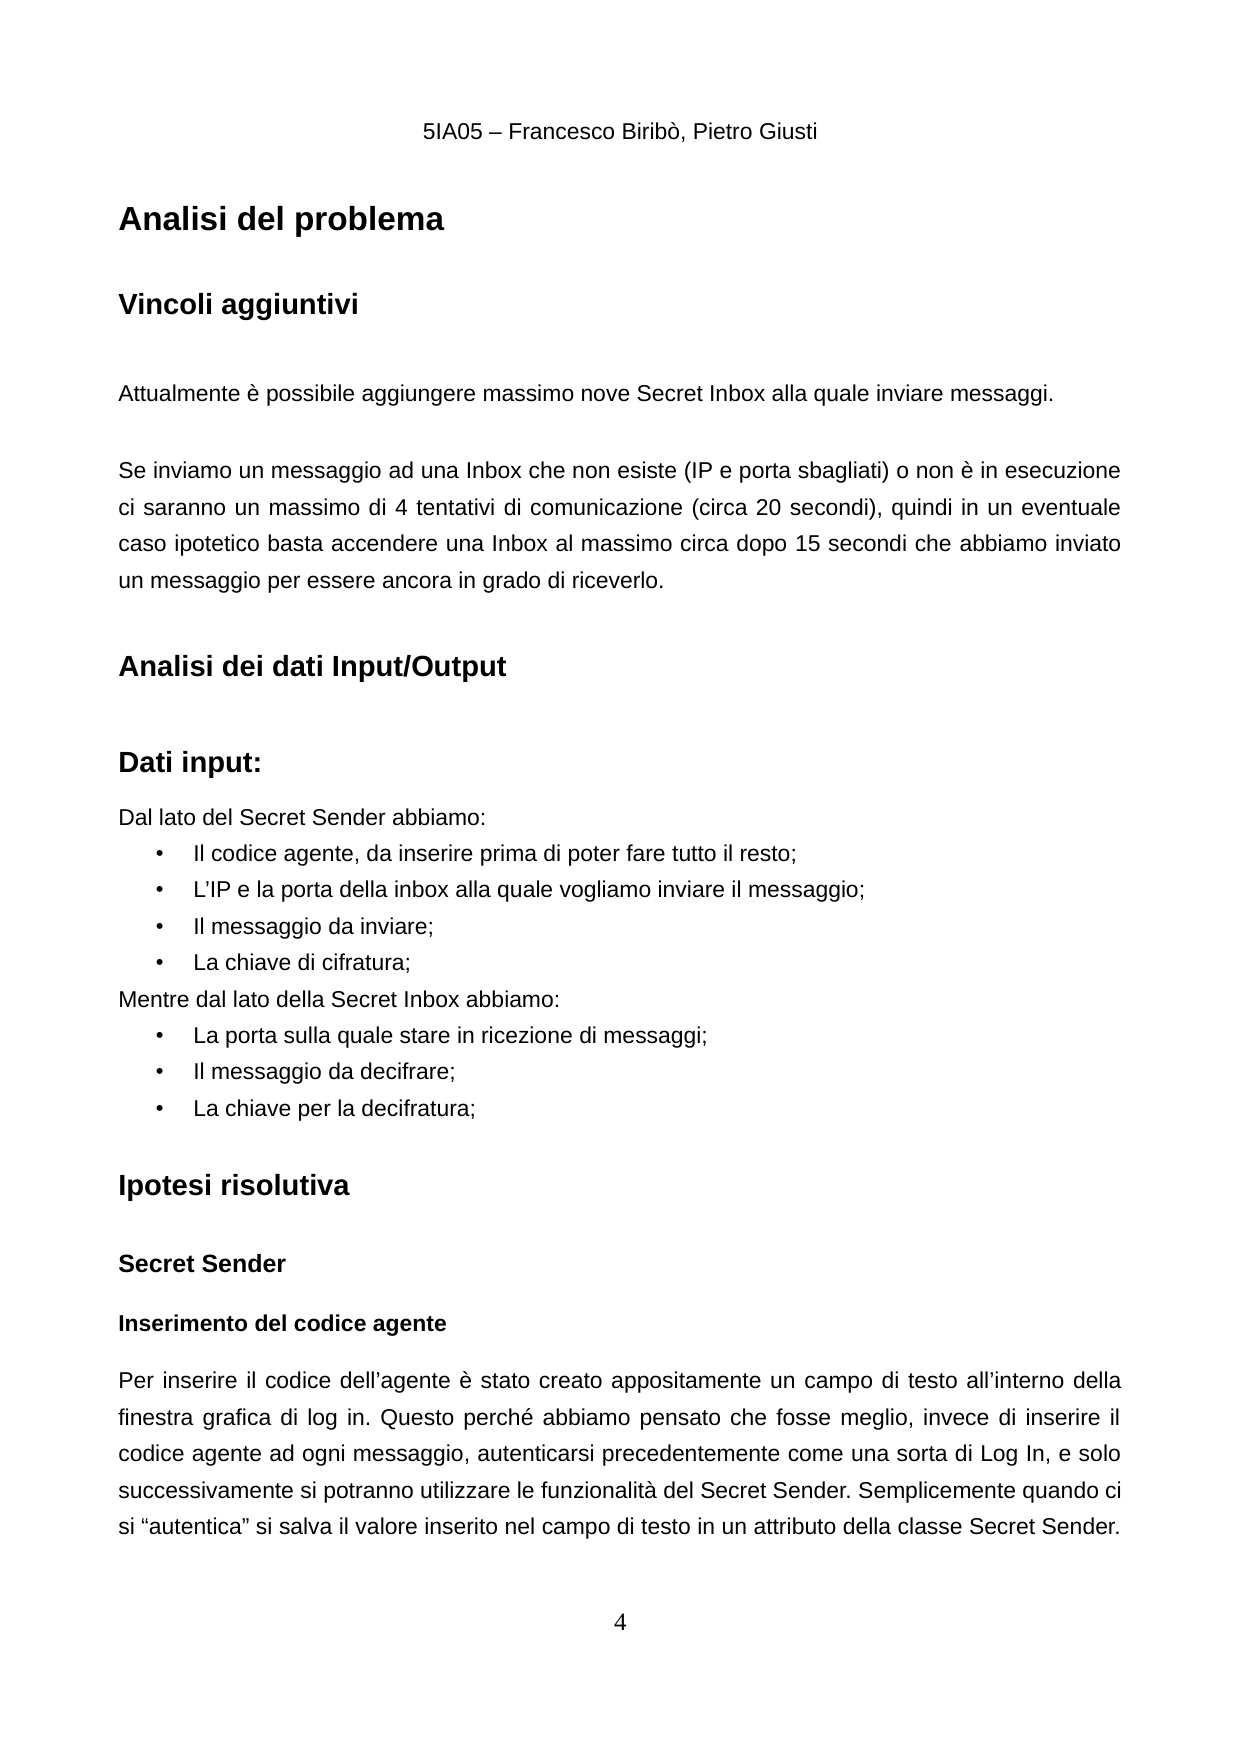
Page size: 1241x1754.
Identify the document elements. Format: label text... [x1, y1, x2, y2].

list La porta sulla quale stare in ricezione di messaggi; [156, 1022, 1122, 1048]
text Mentre dal lato della Secret Inbox abbiamo: [118, 986, 1122, 1012]
list La chiave per la decifratura; [156, 1094, 1122, 1121]
subtitle Analisi del problema [118, 199, 1122, 237]
subtitle Analisi dei dati Input/Output [118, 649, 1122, 682]
text Inserimento del codice agente [118, 1310, 1122, 1336]
list Il codice agente, da inserire prima di poter fare tutto il resto; [156, 840, 1122, 866]
subtitle Vincoli aggiuntivi [118, 287, 1122, 321]
list Il messaggio da decifrare; [156, 1058, 1122, 1084]
text Dal lato del Secret Sender abbiamo: [118, 804, 1122, 830]
text Dati input: [118, 745, 1122, 778]
text Per inserire il codice dell’agente è stato creato appositamente un campo di testo all’interno della finestra grafica di log in. Questo perché abbiamo pensato che fosse meglio, invece di inserire il codice agente ad ogni messaggio, autenticarsi precedentemente come una sorta di Log In, e solo successivamente si potranno utilizzare le funzionalità del Secret Sender. Semplicemente quando ci si “autentica” si salva il valore inserito nel campo di testo in un attributo della classe Secret Sender. [118, 1367, 1122, 1539]
subtitle Ipotesi risolutiva [118, 1168, 1122, 1202]
text Attualmente è possibile aggiungere massimo nove Secret Inbox alla quale inviare messaggi. [118, 379, 1122, 406]
list La chiave di cifratura; [156, 949, 1122, 976]
list L’IP e la porta della inbox alla quale vogliamo inviare il messaggio; [156, 876, 1122, 903]
text Se inviamo un messaggio ad una Inbox che non esiste (IP e porta sbagliati) o non è in esecuzione ci saranno un massimo di 4 tentativi di comunicazione (circa 20 secondi), quindi in un eventuale caso ipotetico basta accendere una Inbox al massimo circa dopo 15 secondi che abbiamo inviato un messaggio per essere ancora in grado di riceverlo. [118, 457, 1122, 593]
subtitle Secret Sender [118, 1249, 1122, 1277]
list Il messaggio da inviare; [156, 913, 1122, 939]
